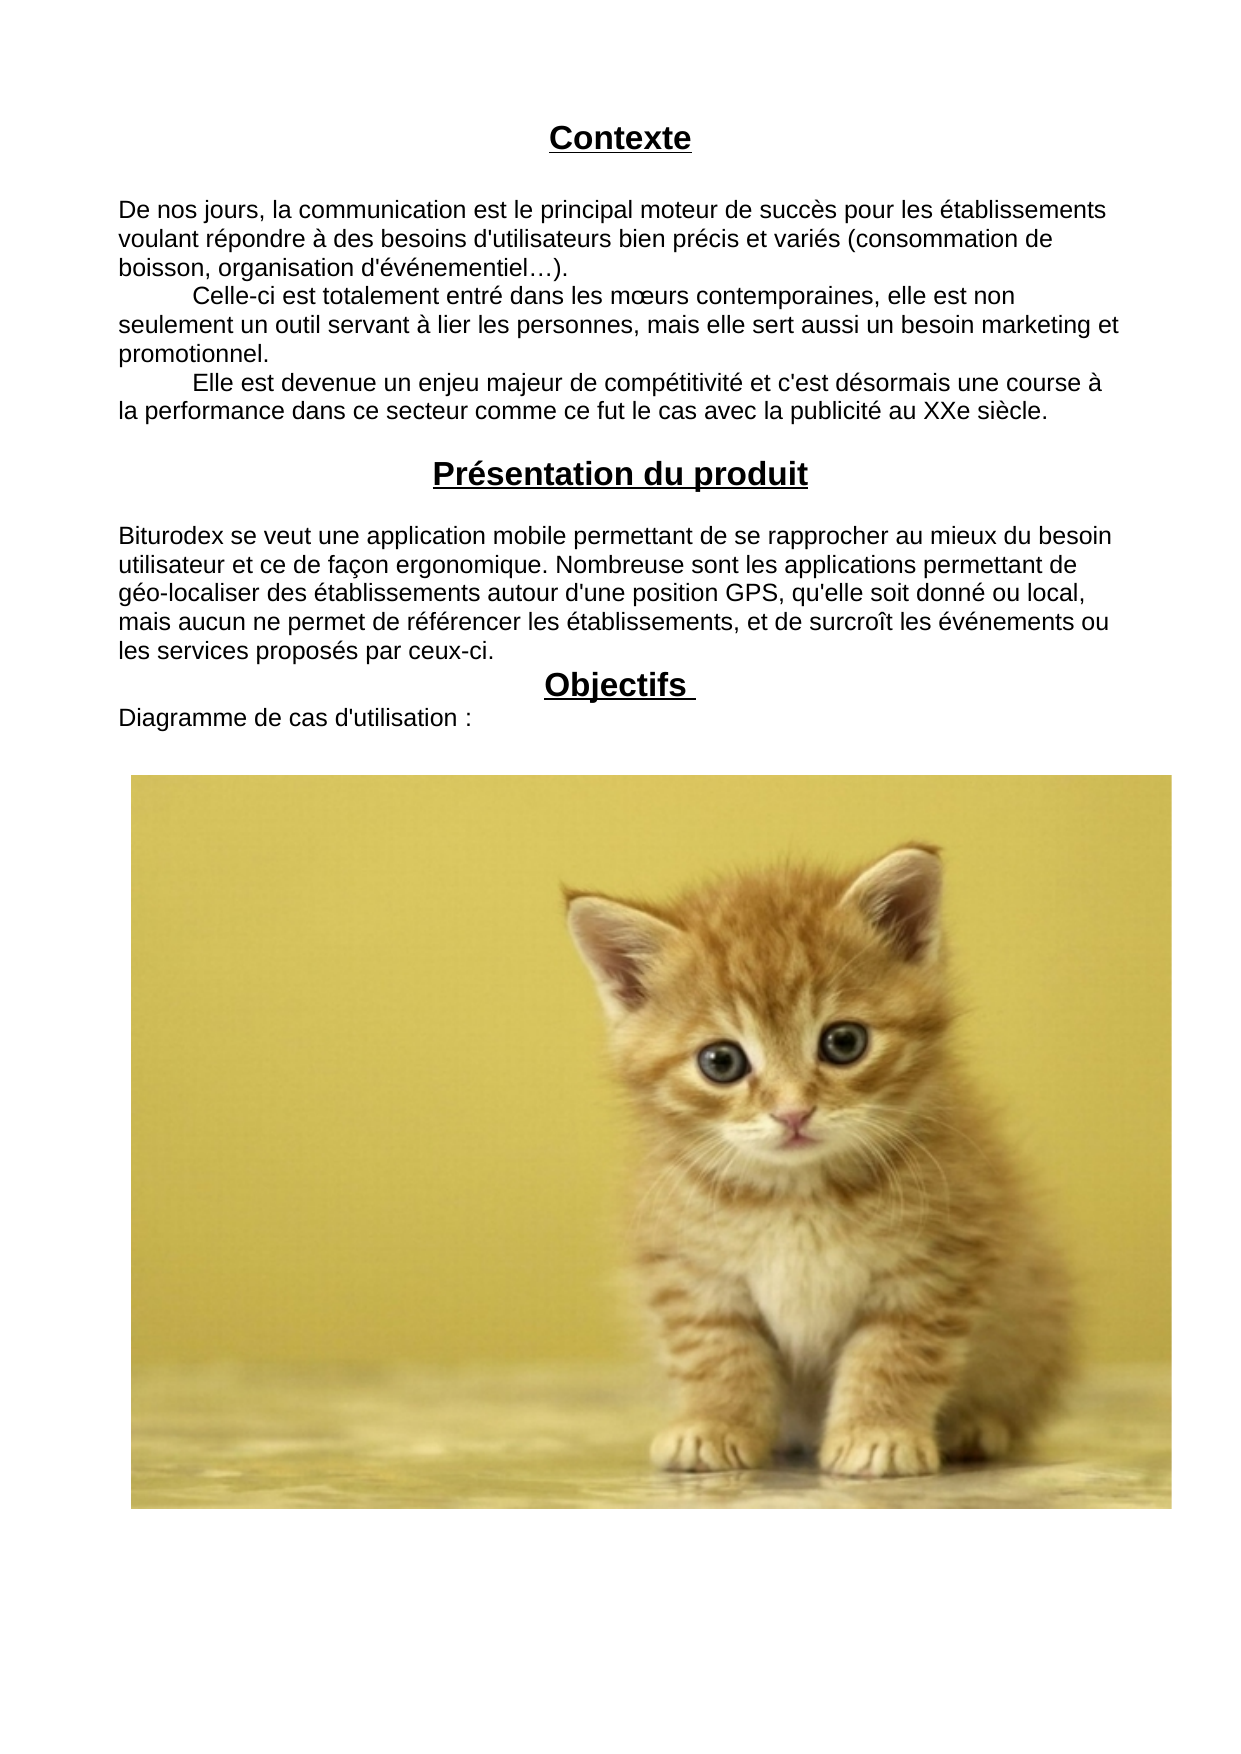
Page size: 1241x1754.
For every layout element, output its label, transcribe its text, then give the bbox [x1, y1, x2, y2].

text Celle-ci est totalement entré dans les mœurs contemporaines, elle est non seulement un outil servant à lier les personnes, mais elle sert aussi un besoin marketing et promotionnel. [118, 281, 1122, 367]
text De nos jours, la communication est le principal moteur de succès pour les établissements voulant répondre à des besoins d'utilisateurs bien précis et variés (consommation de boisson, organisation d'événementiel…). [118, 195, 1122, 281]
text Contexte [118, 118, 1122, 157]
text Objectifs [118, 665, 1122, 703]
text Elle est devenue un enjeu majeur de compétitivité et c'est désormais une course à la performance dans ce secteur comme ce fut le cas avec la publicité au XXe siècle. [118, 367, 1122, 425]
text Diagramme de cas d'utilisation : [118, 703, 1122, 732]
text Présentation du produit [118, 454, 1122, 492]
picture [131, 775, 1172, 1509]
text Biturodex se veut une application mobile permettant de se rapprocher au mieux du besoin utilisateur et ce de façon ergonomique. Nombreuse sont les applications permettant de géo-localiser des établissements autour d'une position GPS, qu'elle soit donné ou local, mais aucun ne permet de référencer les établissements, et de surcroît les événements ou les services proposés par ceux-ci. [118, 521, 1122, 665]
